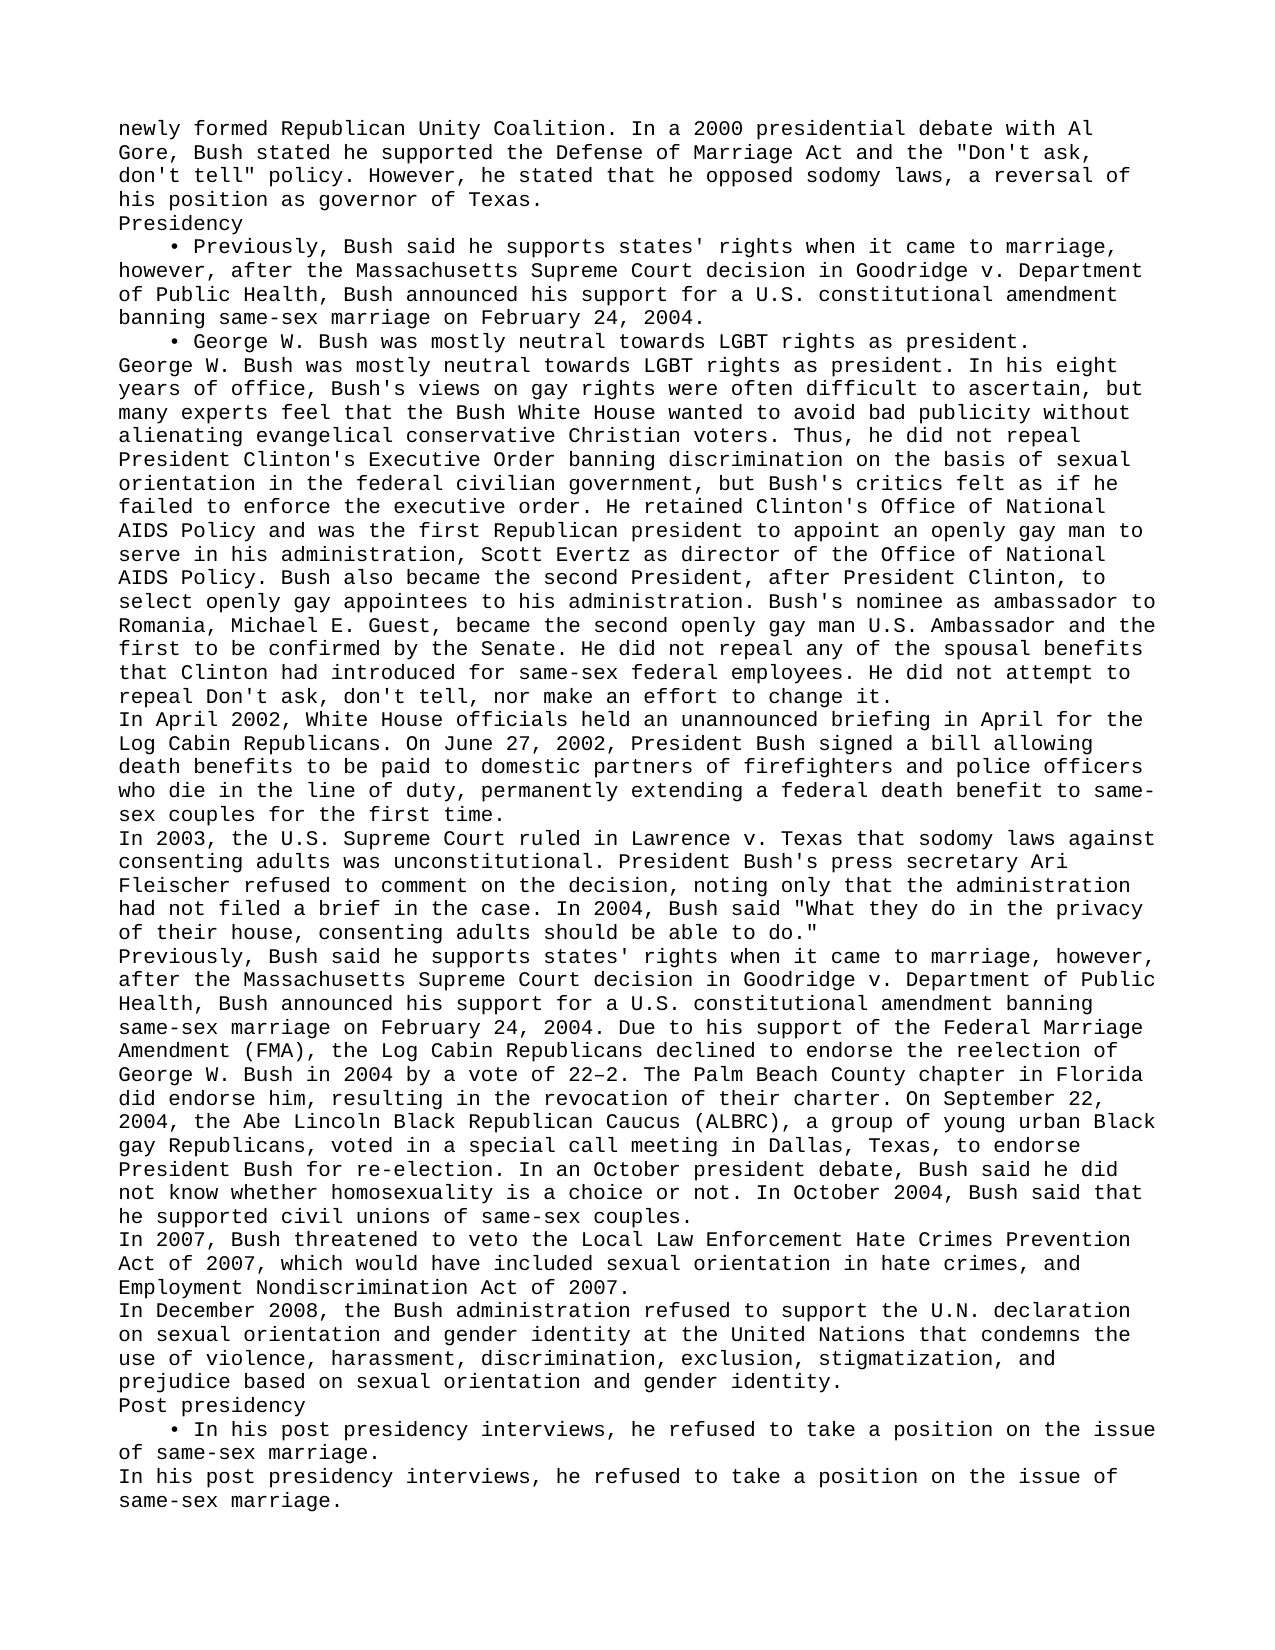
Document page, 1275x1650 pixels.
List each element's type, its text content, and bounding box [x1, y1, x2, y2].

text newly formed Republican Unity Coalition. In a 2000 presidential debate with Al Gore, Bush stated he supported the Defense of Marriage Act and the "Don't ask, don't tell" policy. However, he stated that he opposed sodomy laws, a reversal of his position as governor of Texas. [118, 118, 1157, 213]
text Post presidency [118, 1395, 1157, 1419]
text • Previously, Bush said he supports states' rights when it came to marriage, however, after the Massachusetts Supreme Court decision in Goodridge v. Department of Public Health, Bush announced his support for a U.S. constitutional amendment banning same-sex marriage on February 24, 2004. [118, 236, 1157, 331]
text Previously, Bush said he supports states' rights when it came to marriage, however, after the Massachusetts Supreme Court decision in Goodridge v. Department of Public Health, Bush announced his support for a U.S. constitutional amendment banning same-sex marriage on February 24, 2004. Due to his support of the Federal Marriage Amendment (FMA), the Log Cabin Republicans declined to endorse the reelection of George W. Bush in 2004 by a vote of 22–2. The Palm Beach County chapter in Florida did endorse him, resulting in the revocation of their charter. On September 22, 2004, the Abe Lincoln Black Republican Caucus (ALBRC), a group of young urban Black gay Republicans, voted in a special call meeting in Dallas, Texas, to endorse President Bush for re-election. In an October president debate, Bush said he did not know whether homosexuality is a choice or not. In October 2004, Bush said that he supported civil unions of same-sex couples. [118, 946, 1157, 1229]
text George W. Bush was mostly neutral towards LGBT rights as president. In his eight years of office, Bush's views on gay rights were often difficult to ascertain, but many experts feel that the Bush White House wanted to avoid bad publicity without alienating evangelical conservative Christian voters. Thus, he did not repeal President Clinton's Executive Order banning discrimination on the basis of sexual orientation in the federal civilian government, but Bush's critics felt as if he failed to enforce the executive order. He retained Clinton's Office of National AIDS Policy and was the first Republican president to appoint an openly gay man to serve in his administration, Scott Evertz as director of the Office of National AIDS Policy. Bush also became the second President, after President Clinton, to select openly gay appointees to his administration. Bush's nominee as ambassador to Romania, Michael E. Guest, became the second openly gay man U.S. Ambassador and the first to be confirmed by the Senate. He did not repeal any of the spousal benefits that Clinton had introduced for same-sex federal employees. He did not attempt to repeal Don't ask, don't tell, nor make an effort to change it. [118, 354, 1157, 709]
text In his post presidency interviews, he refused to take a position on the issue of same-sex marriage. [118, 1466, 1157, 1513]
text In 2003, the U.S. Supreme Court ruled in Lawrence v. Texas that sodomy laws against consenting adults was unconstitutional. President Bush's press secretary Ari Fleischer refused to comment on the decision, noting only that the administration had not filed a brief in the case. In 2004, Bush said "What they do in the privacy of their house, consenting adults should be able to do." [118, 827, 1157, 946]
text In 2007, Bush threatened to veto the Local Law Enforcement Hate Crimes Prevention Act of 2007, which would have included sexual orientation in hate crimes, and Employment Nondiscrimination Act of 2007. [118, 1229, 1157, 1300]
text In December 2008, the Bush administration refused to support the U.N. declaration on sexual orientation and gender identity at the United Nations that condemns the use of violence, harassment, discrimination, exclusion, stigmatization, and prejudice based on sexual orientation and gender identity. [118, 1300, 1157, 1395]
text • In his post presidency interviews, he refused to take a position on the issue of same-sex marriage. [118, 1419, 1157, 1466]
text Presidency [118, 213, 1157, 236]
text In April 2002, White House officials held an unannounced briefing in April for the Log Cabin Republicans. On June 27, 2002, President Bush signed a bill allowing death benefits to be paid to domestic partners of firefighters and police officers who die in the line of duty, permanently extending a federal death benefit to same-sex couples for the first time. [118, 709, 1157, 827]
text • George W. Bush was mostly neutral towards LGBT rights as president. [118, 331, 1157, 354]
